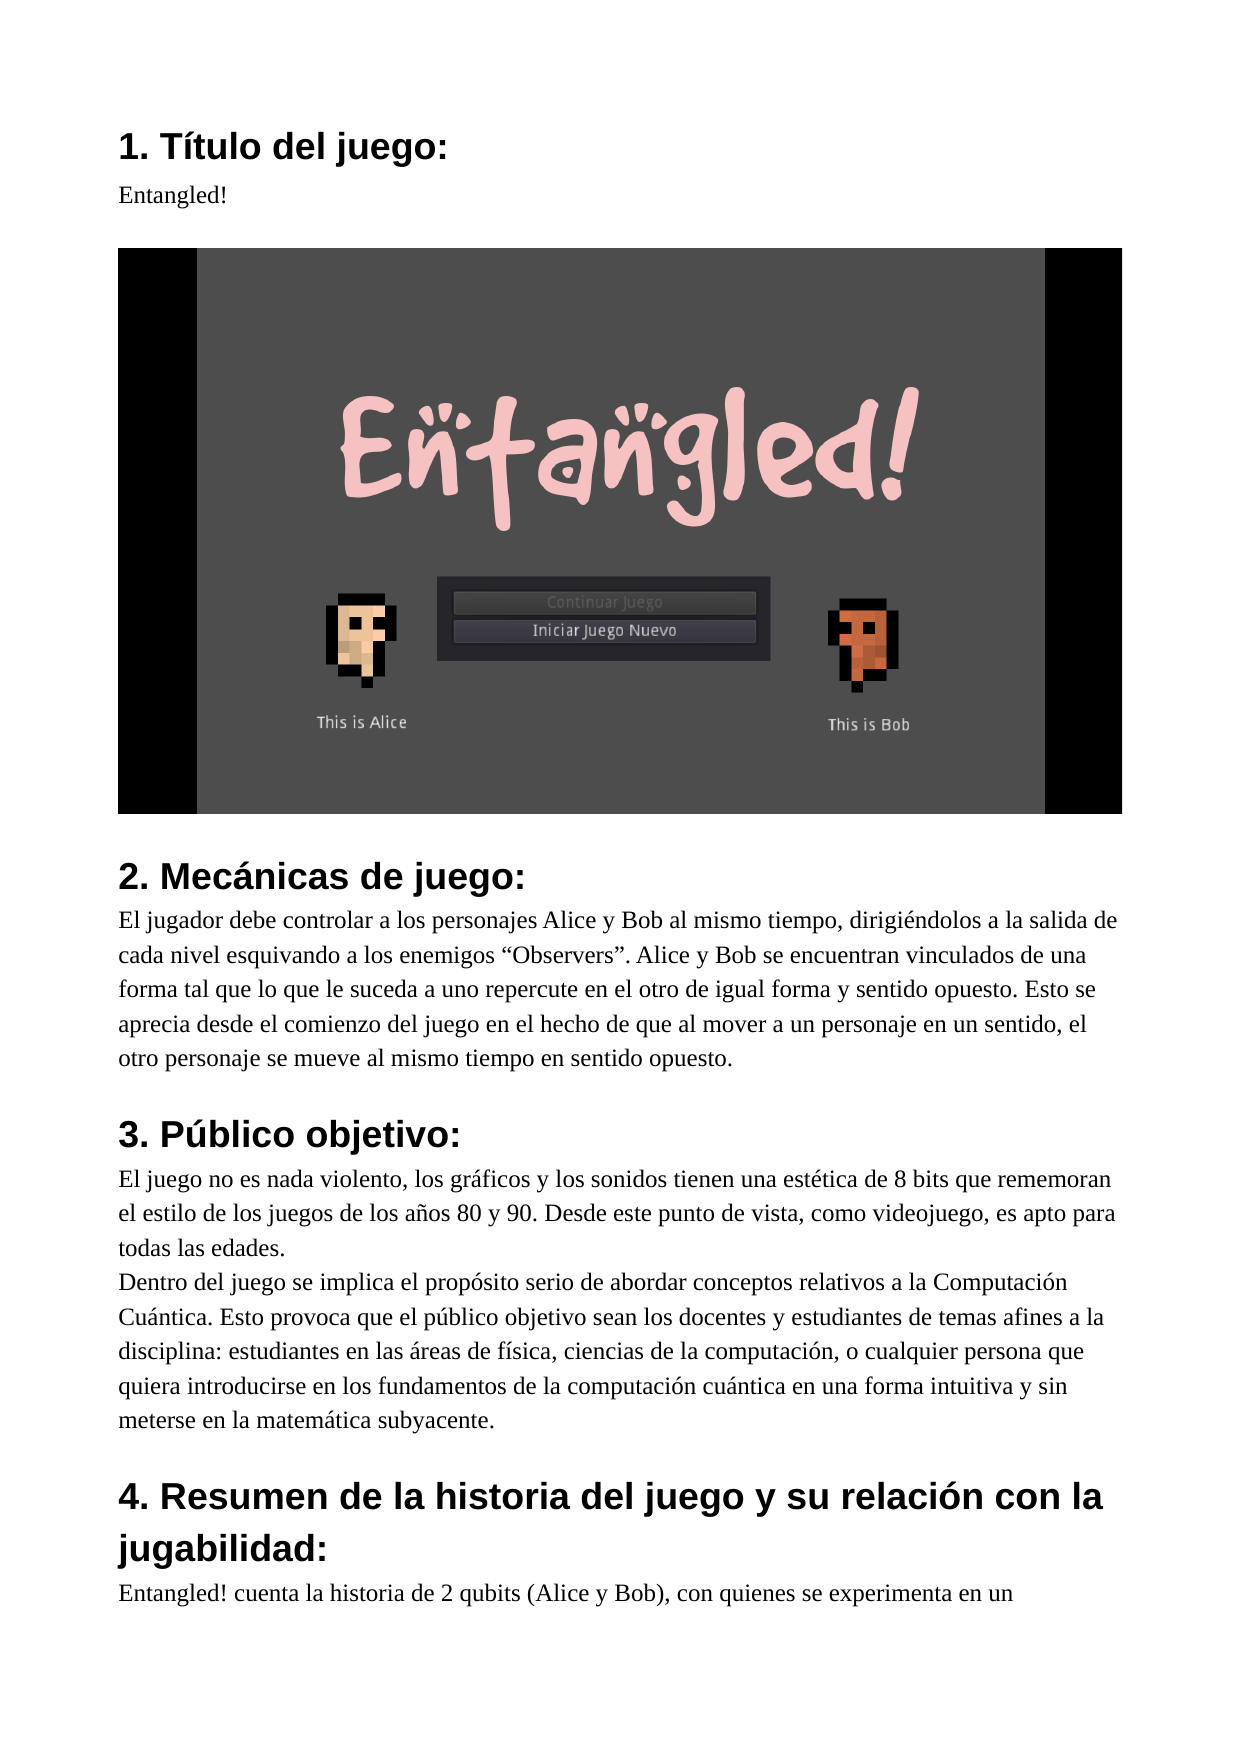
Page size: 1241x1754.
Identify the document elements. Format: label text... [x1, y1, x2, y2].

text El juego no es nada violento, los gráficos y los sonidos tienen una estética de 8 bits que rememoran el estilo de los juegos de los años 80 y 90. Desde este punto de vista, como videojuego, es apto para todas las edades. [118, 1164, 1122, 1262]
text Dentro del juego se implica el propósito serio de abordar conceptos relativos a la Computación Cuántica. Esto provoca que el público objetivo sean los docentes y estudiantes de temas afines a la disciplina: estudiantes en las áreas de física, ciencias de la computación, o cualquier persona que quiera introducirse en los fundamentos de la computación cuántica en una forma intuitiva y sin meterse en la matemática subyacente. [118, 1267, 1122, 1434]
text Entangled! cuenta la historia de 2 qubits (Alice y Bob), con quienes se experimenta en un [118, 1578, 1122, 1606]
subtitle 1. Título del juego: [118, 124, 1122, 167]
text Entangled! [118, 180, 1122, 209]
text 4. Resumen de la historia del juego y su relación con la jugabilidad: [118, 1474, 1122, 1569]
text El jugador debe controlar a los personajes Alice y Bob al mismo tiempo, dirigiéndolos a la salida de cada nivel esquivando a los enemigos “Observers”. Alice y Bob se encuentran vinculados de una forma tal que lo que le suceda a uno repercute en el otro de igual forma y sentido opuesto. Esto se aprecia desde el comienzo del juego en el hecho de que al mover a un personaje en un sentido, el otro personaje se mueve al mismo tiempo en sentido opuesto. [118, 906, 1122, 1072]
text 2. Mecánicas de juego: [118, 854, 1122, 897]
picture [118, 248, 1123, 814]
text 3. Público objetivo: [118, 1112, 1122, 1156]
